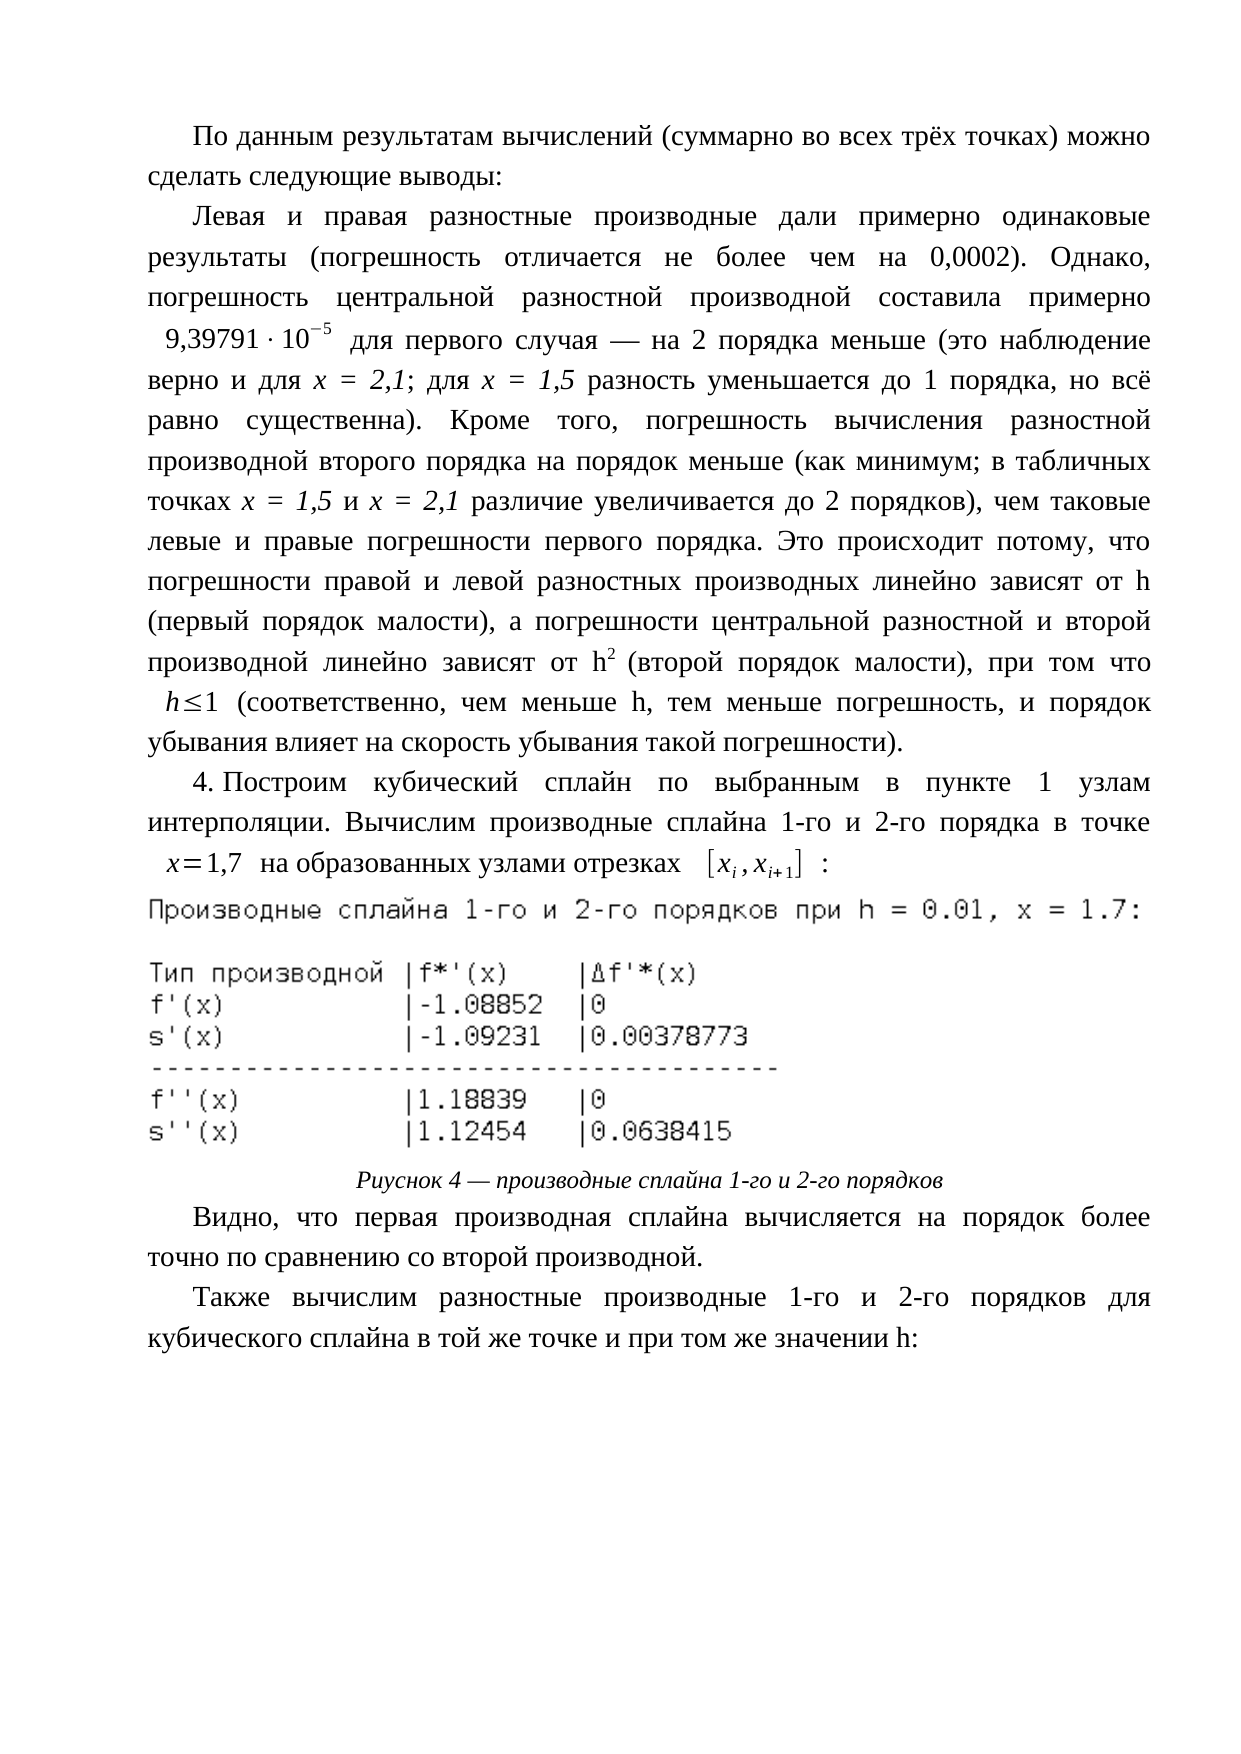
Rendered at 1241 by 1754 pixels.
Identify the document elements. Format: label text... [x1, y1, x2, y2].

list Риуснок 4 — производные сплайна 1-го и 2-го порядков [147, 1153, 1152, 1193]
list Построим кубический сплайн по выбранным в пункте 1 узлам интерполяции. Вычислим производные сплайна 1-го и 2-го порядка в точке на образованных узлами отрезках : [147, 764, 1152, 883]
list Также вычислим разностные производные 1-го и 2-го порядков для кубического сплайна в той же точке и при том же значении h: [147, 1279, 1152, 1353]
list По данным результатам вычислений (суммарно во всех трёх точках) можно сделать следующие выводы: [147, 118, 1152, 192]
picture [147, 889, 1152, 1153]
list Левая и правая разностные производные дали примерно одинаковые результаты (погрешность отличается не более чем на 0,0002). Однако, погрешность центральной разностной производной составила примерно для первого случая — на 2 порядка меньше (это наблюдение верно и для x = 2,1; для x = 1,5 разность уменьшается до 1 порядка, но всё равно существенна). Кроме того, погрешность вычисления разностной производной второго порядка на порядок меньше (как минимум; в табличных точках x = 1,5 и x = 2,1 различие увеличивается до 2 порядков), чем таковые левые и правые погрешности первого порядка. Это происходит потому, что погрешности правой и левой разностных производных линейно зависят от h (первый порядок малости), а погрешности центральной разностной и второй производной линейно зависят от h2 (второй порядок малости), при том что (соответственно, чем меньше h, тем меньше погрешность, и порядок убывания влияет на скорость убывания такой погрешности). [147, 198, 1152, 758]
list Видно, что первая производная сплайна вычисляется на порядок более точно по сравнению со второй производной. [147, 1199, 1152, 1273]
